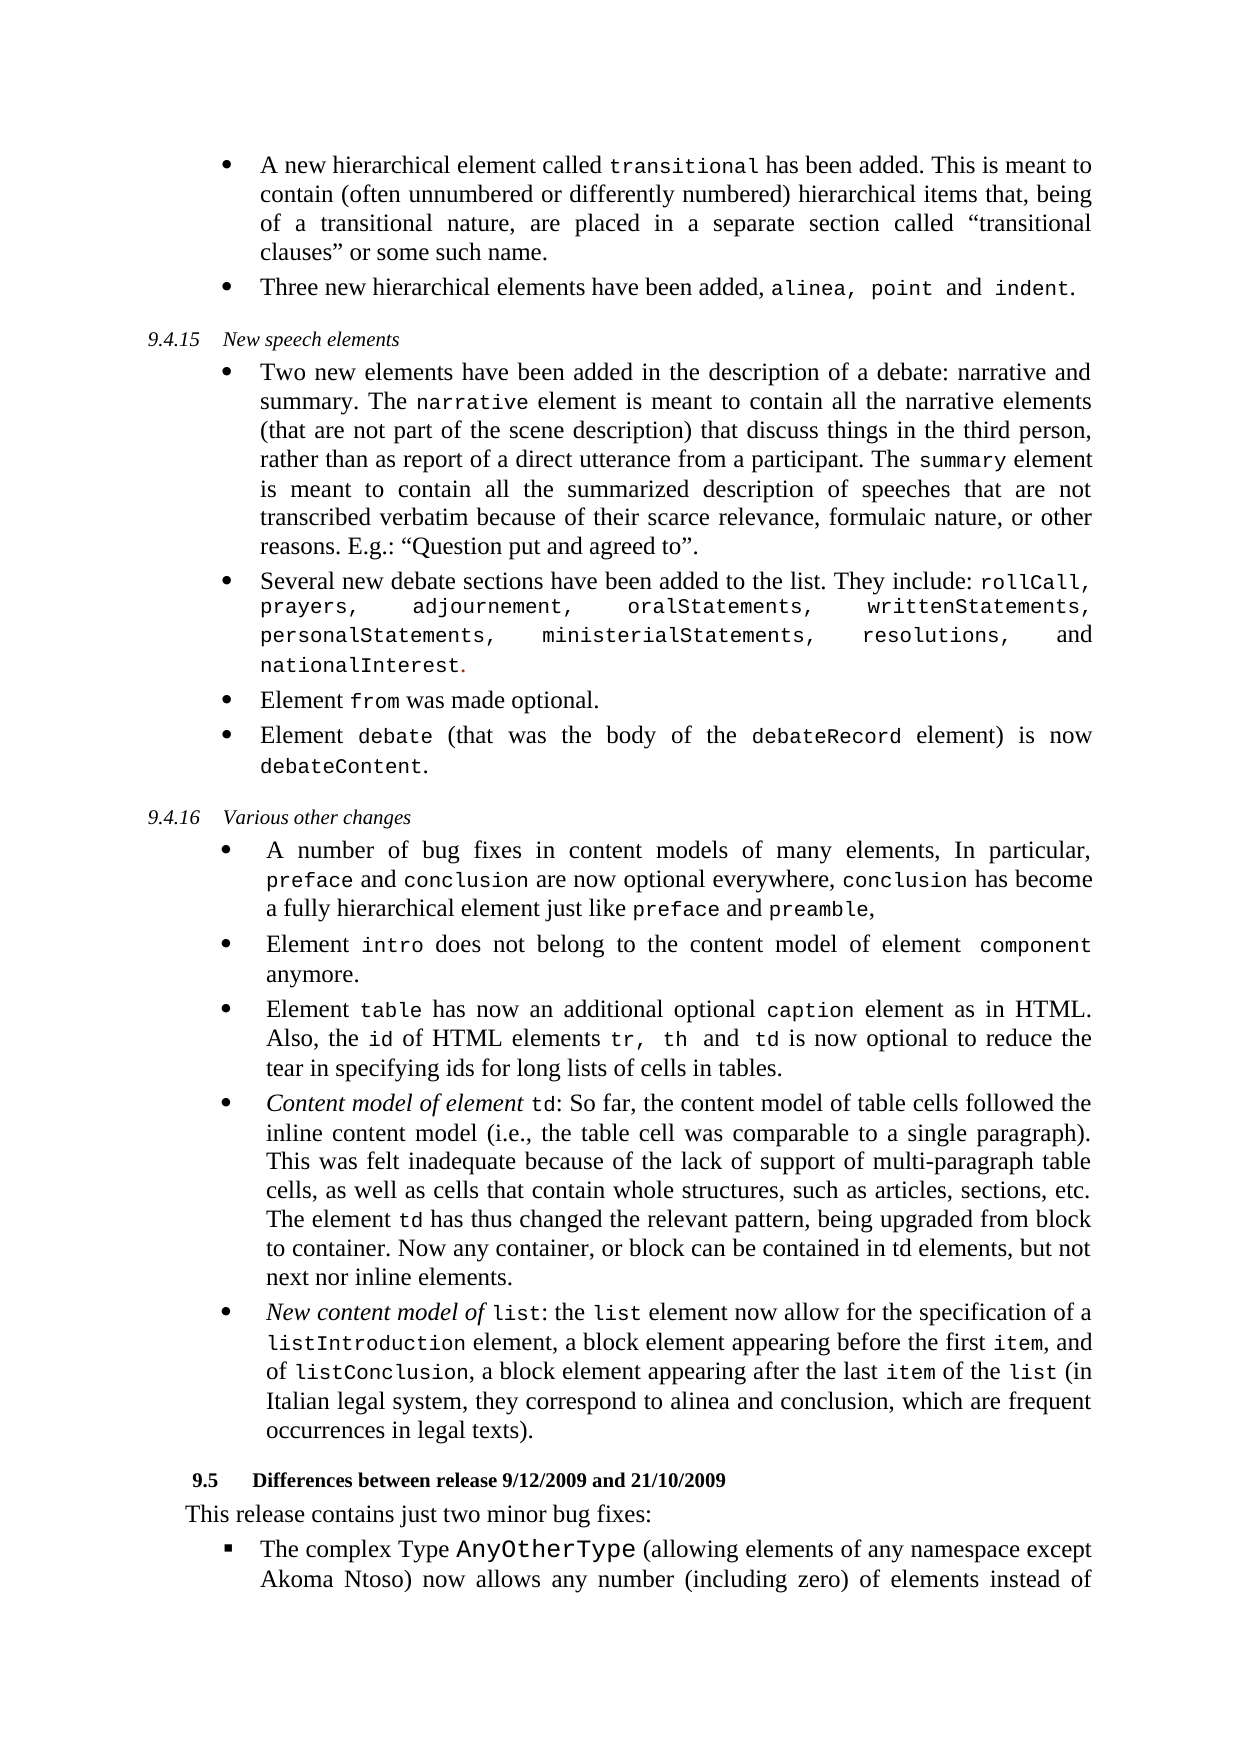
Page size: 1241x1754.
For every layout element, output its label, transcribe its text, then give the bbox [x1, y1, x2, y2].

list The complex Type AnyOtherType (allowing elements of any namespace except Akoma Ntoso) now allows any number (including zero) of elements instead of [222, 1534, 1092, 1593]
list Element from was made optional. [222, 685, 1092, 714]
list Element table has now an additional optional caption element as in HTML. Also, the id of HTML elements tr, th and td is now optional to reduce the tear in specifying ids for long lists of cells in tables. [222, 994, 1092, 1082]
subtitle New speech elements [148, 327, 1092, 351]
list Element intro does not belong to the content model of element component anymore. [222, 929, 1092, 988]
list Content model of element td: So far, the content model of table cells followed the inline content model (i.e., the table cell was comparable to a single paragraph). This was felt inadequate because of the lack of support of multi-paragraph table cells, as well as cells that contain whole structures, such as articles, sections, etc. The element td has thus changed the relevant pattern, being upgraded from block to container. Now any container, or block can be contained in td elements, but not next nor inline elements. [222, 1088, 1092, 1291]
text This release contains just two minor bug fixes: [148, 1499, 1092, 1527]
list New content model of list: the list element now allow for the specification of a listIntroduction element, a block element appearing before the first item, and of listConclusion, a block element appearing after the last item of the list (in Italian legal system, they correspond to alinea and conclusion, which are frequent occurrences in legal texts). [222, 1297, 1092, 1443]
list Two new elements have been added in the description of a debate: narrative and summary. The narrative element is meant to contain all the narrative elements (that are not part of the scene description) that discuss things in the third person, rather than as report of a direct utterance from a participant. The summary element is meant to contain all the summarized description of speeches that are not transcribed verbatim because of their scarce relevance, formulaic nature, or other reasons. E.g.: “Question put and agreed to”. [222, 357, 1092, 560]
subtitle Differences between release 9/12/2009 and 21/10/2009 [192, 1468, 1092, 1492]
subtitle Various other changes [148, 805, 1092, 829]
list A new hierarchical element called transitional has been added. This is meant to contain (often unnumbered or differently numbered) hierarchical items that, being of a transitional nature, are placed in a separate section called “transitional clauses” or some such name. [222, 150, 1092, 266]
list Several new debate sections have been added to the list. They include: rollCall, prayers, adjournement, oralStatements, writtenStatements, personalStatements, ministerialStatements, resolutions, and nationalInterest. [222, 566, 1092, 678]
list A number of bug fixes in content models of many elements, In particular, preface and conclusion are now optional everywhere, conclusion has become a fully hierarchical element just like preface and preamble, [222, 835, 1092, 923]
list Element debate (that was the body of the debateRecord element) is now debateContent. [222, 721, 1092, 780]
list Three new hierarchical elements have been added, alinea, point and indent. [222, 272, 1092, 302]
